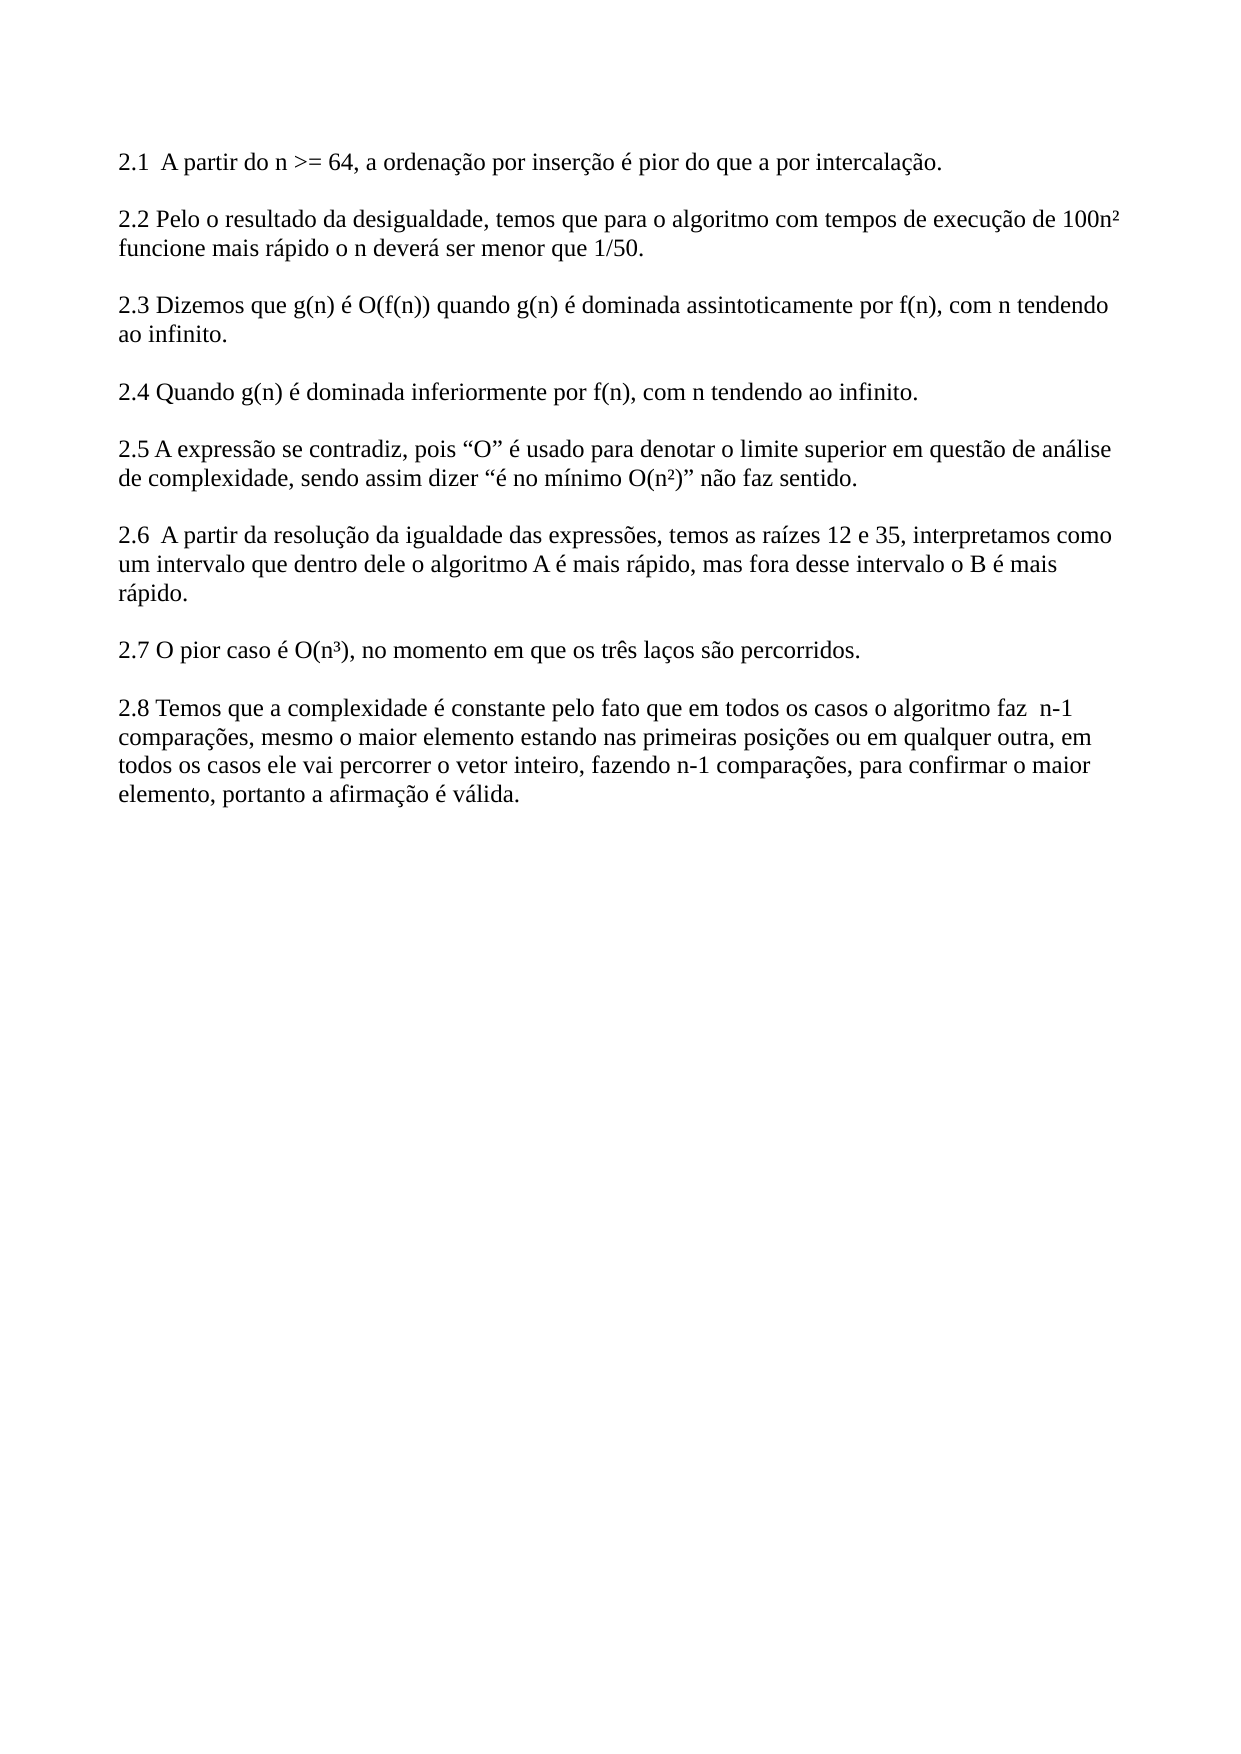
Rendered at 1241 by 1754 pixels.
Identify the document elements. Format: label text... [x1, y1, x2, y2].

text 2.7 O pior caso é O(n³), no momento em que os três laços são percorridos. [118, 636, 1122, 664]
text 2.6 A partir da resolução da igualdade das expressões, temos as raízes 12 e 35, interpretamos como um intervalo que dentro dele o algoritmo A é mais rápido, mas fora desse intervalo o B é mais rápido. [118, 521, 1122, 607]
text 2.2 Pelo o resultado da desigualdade, temos que para o algoritmo com tempos de execução de 100n² funcione mais rápido o n deverá ser menor que 1/50. [118, 204, 1122, 262]
text 2.4 Quando g(n) é dominada inferiormente por f(n), com n tendendo ao infinito. [118, 377, 1122, 406]
text 2.5 A expressão se contradiz, pois “O” é usado para denotar o limite superior em questão de análise de complexidade, sendo assim dizer “é no mínimo O(n²)” não faz sentido. [118, 434, 1122, 492]
text 2.1 A partir do n >= 64, a ordenação por inserção é pior do que a por intercalação. [118, 147, 1122, 176]
text 2.3 Dizemos que g(n) é O(f(n)) quando g(n) é dominada assintoticamente por f(n), com n tendendo ao infinito. [118, 291, 1122, 348]
text 2.8 Temos que a complexidade é constante pelo fato que em todos os casos o algoritmo faz n-1 comparações, mesmo o maior elemento estando nas primeiras posições ou em qualquer outra, em todos os casos ele vai percorrer o vetor inteiro, fazendo n-1 comparações, para confirmar o maior elemento, portanto a afirmação é válida. [118, 693, 1122, 808]
